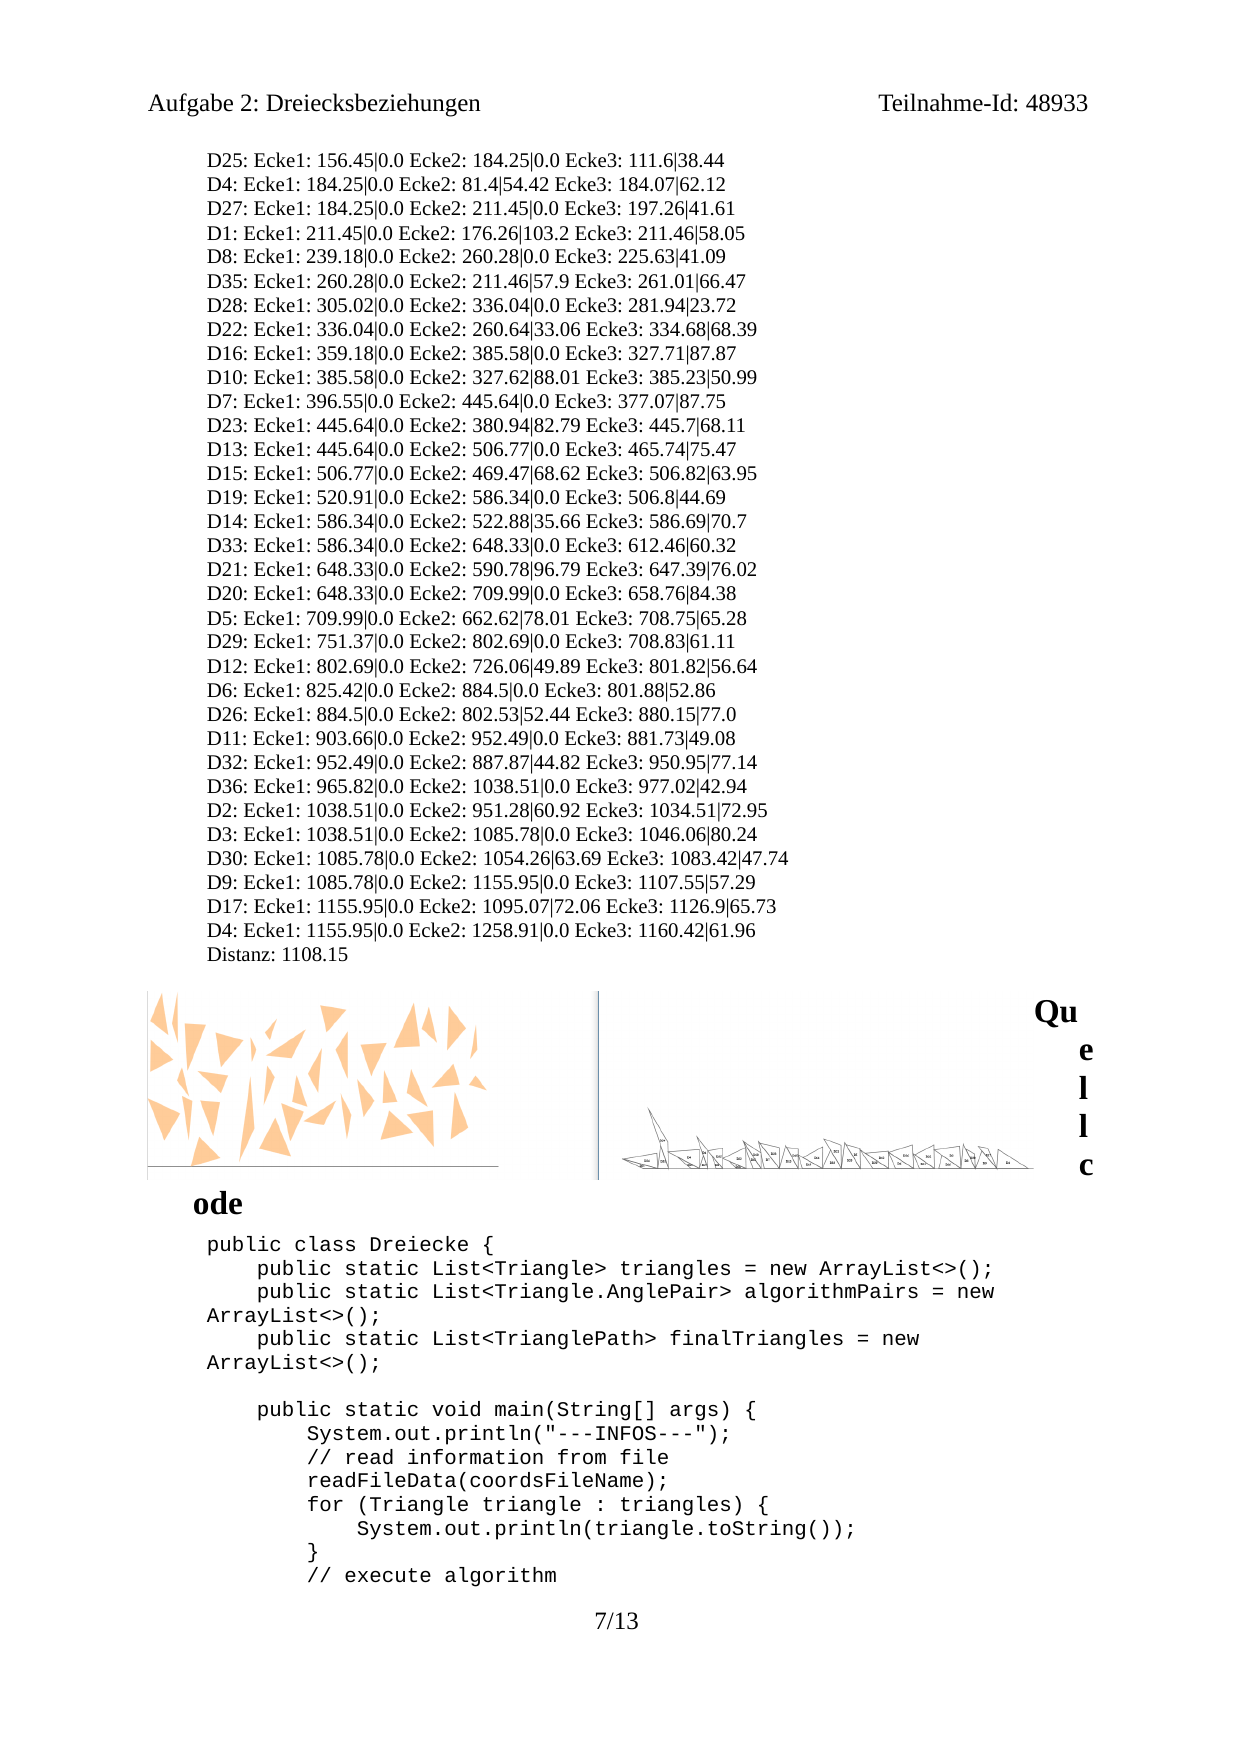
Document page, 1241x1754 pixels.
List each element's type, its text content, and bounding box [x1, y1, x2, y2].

text D30: Ecke1: 1085.78|0.0 Ecke2: 1054.26|63.69 Ecke3: 1083.42|47.74 [207, 846, 1033, 870]
text D4: Ecke1: 1155.95|0.0 Ecke2: 1258.91|0.0 Ecke3: 1160.42|61.96 [207, 918, 1033, 942]
text // read information from file [207, 1447, 1033, 1470]
text D25: Ecke1: 156.45|0.0 Ecke2: 184.25|0.0 Ecke3: 111.6|38.44 [207, 148, 1033, 172]
text D6: Ecke1: 825.42|0.0 Ecke2: 884.5|0.0 Ecke3: 801.88|52.86 [207, 678, 1033, 702]
text D3: Ecke1: 1038.51|0.0 Ecke2: 1085.78|0.0 Ecke3: 1046.06|80.24 [207, 822, 1033, 846]
text D23: Ecke1: 445.64|0.0 Ecke2: 380.94|82.79 Ecke3: 445.7|68.11 [207, 413, 1033, 437]
text // execute algorithm [207, 1565, 1033, 1588]
text D11: Ecke1: 903.66|0.0 Ecke2: 952.49|0.0 Ecke3: 881.73|49.08 [207, 726, 1033, 750]
text D32: Ecke1: 952.49|0.0 Ecke2: 887.87|44.82 Ecke3: 950.95|77.14 [207, 750, 1033, 774]
text D9: Ecke1: 1085.78|0.0 Ecke2: 1155.95|0.0 Ecke3: 1107.55|57.29 [207, 870, 1033, 894]
text public static List<TrianglePath> finalTriangles = new ArrayList<>(); [207, 1328, 1033, 1376]
text D16: Ecke1: 359.18|0.0 Ecke2: 385.58|0.0 Ecke3: 327.71|87.87 [207, 341, 1033, 365]
text readFileData(coordsFileName); [207, 1470, 1033, 1494]
text D28: Ecke1: 305.02|0.0 Ecke2: 336.04|0.0 Ecke3: 281.94|23.72 [207, 293, 1033, 317]
text public static List<Triangle> triangles = new ArrayList<>(); [207, 1257, 1033, 1281]
picture [147, 991, 1034, 1180]
text D19: Ecke1: 520.91|0.0 Ecke2: 586.34|0.0 Ecke3: 506.8|44.69 [207, 485, 1033, 509]
text public static List<Triangle.AnglePair> algorithmPairs = new ArrayList<>(); [207, 1281, 1033, 1328]
text D14: Ecke1: 586.34|0.0 Ecke2: 522.88|35.66 Ecke3: 586.69|70.7 [207, 509, 1033, 533]
text System.out.println("---INFOS---"); [207, 1423, 1033, 1447]
text public static void main(String[] args) { [207, 1399, 1033, 1423]
text D26: Ecke1: 884.5|0.0 Ecke2: 802.53|52.44 Ecke3: 880.15|77.0 [207, 702, 1033, 726]
text D15: Ecke1: 506.77|0.0 Ecke2: 469.47|68.62 Ecke3: 506.82|63.95 [207, 461, 1033, 485]
text D7: Ecke1: 396.55|0.0 Ecke2: 445.64|0.0 Ecke3: 377.07|87.75 [207, 389, 1033, 413]
text D1: Ecke1: 211.45|0.0 Ecke2: 176.26|103.2 Ecke3: 211.46|58.05 [207, 220, 1033, 244]
text for (Triangle triangle : triangles) { [207, 1494, 1033, 1518]
text Distanz: 1108.15 [207, 942, 1033, 966]
text } [207, 1541, 1033, 1565]
text D21: Ecke1: 648.33|0.0 Ecke2: 590.78|96.79 Ecke3: 647.39|76.02 [207, 557, 1033, 581]
text D12: Ecke1: 802.69|0.0 Ecke2: 726.06|49.89 Ecke3: 801.82|56.64 [207, 653, 1033, 678]
text D13: Ecke1: 445.64|0.0 Ecke2: 506.77|0.0 Ecke3: 465.74|75.47 [207, 437, 1033, 461]
text D17: Ecke1: 1155.95|0.0 Ecke2: 1095.07|72.06 Ecke3: 1126.9|65.73 [207, 894, 1033, 918]
text D33: Ecke1: 586.34|0.0 Ecke2: 648.33|0.0 Ecke3: 612.46|60.32 [207, 533, 1033, 557]
text D35: Ecke1: 260.28|0.0 Ecke2: 211.46|57.9 Ecke3: 261.01|66.47 [207, 268, 1033, 293]
text D36: Ecke1: 965.82|0.0 Ecke2: 1038.51|0.0 Ecke3: 977.02|42.94 [207, 774, 1033, 798]
text public class Dreiecke { [207, 1234, 1033, 1257]
text D10: Ecke1: 385.58|0.0 Ecke2: 327.62|88.01 Ecke3: 385.23|50.99 [207, 365, 1033, 389]
text D8: Ecke1: 239.18|0.0 Ecke2: 260.28|0.0 Ecke3: 225.63|41.09 [207, 244, 1033, 268]
text D27: Ecke1: 184.25|0.0 Ecke2: 211.45|0.0 Ecke3: 197.26|41.61 [207, 196, 1033, 220]
text D4: Ecke1: 184.25|0.0 Ecke2: 81.4|54.42 Ecke3: 184.07|62.12 [207, 172, 1033, 196]
text D22: Ecke1: 336.04|0.0 Ecke2: 260.64|33.06 Ecke3: 334.68|68.39 [207, 317, 1033, 341]
text D2: Ecke1: 1038.51|0.0 Ecke2: 951.28|60.92 Ecke3: 1034.51|72.95 [207, 798, 1033, 822]
subtitle Quellcode [148, 991, 1093, 1221]
text D20: Ecke1: 648.33|0.0 Ecke2: 709.99|0.0 Ecke3: 658.76|84.38 [207, 581, 1033, 605]
text System.out.println(triangle.toString()); [207, 1518, 1033, 1541]
text D29: Ecke1: 751.37|0.0 Ecke2: 802.69|0.0 Ecke3: 708.83|61.11 [207, 629, 1033, 653]
text D5: Ecke1: 709.99|0.0 Ecke2: 662.62|78.01 Ecke3: 708.75|65.28 [207, 605, 1033, 629]
